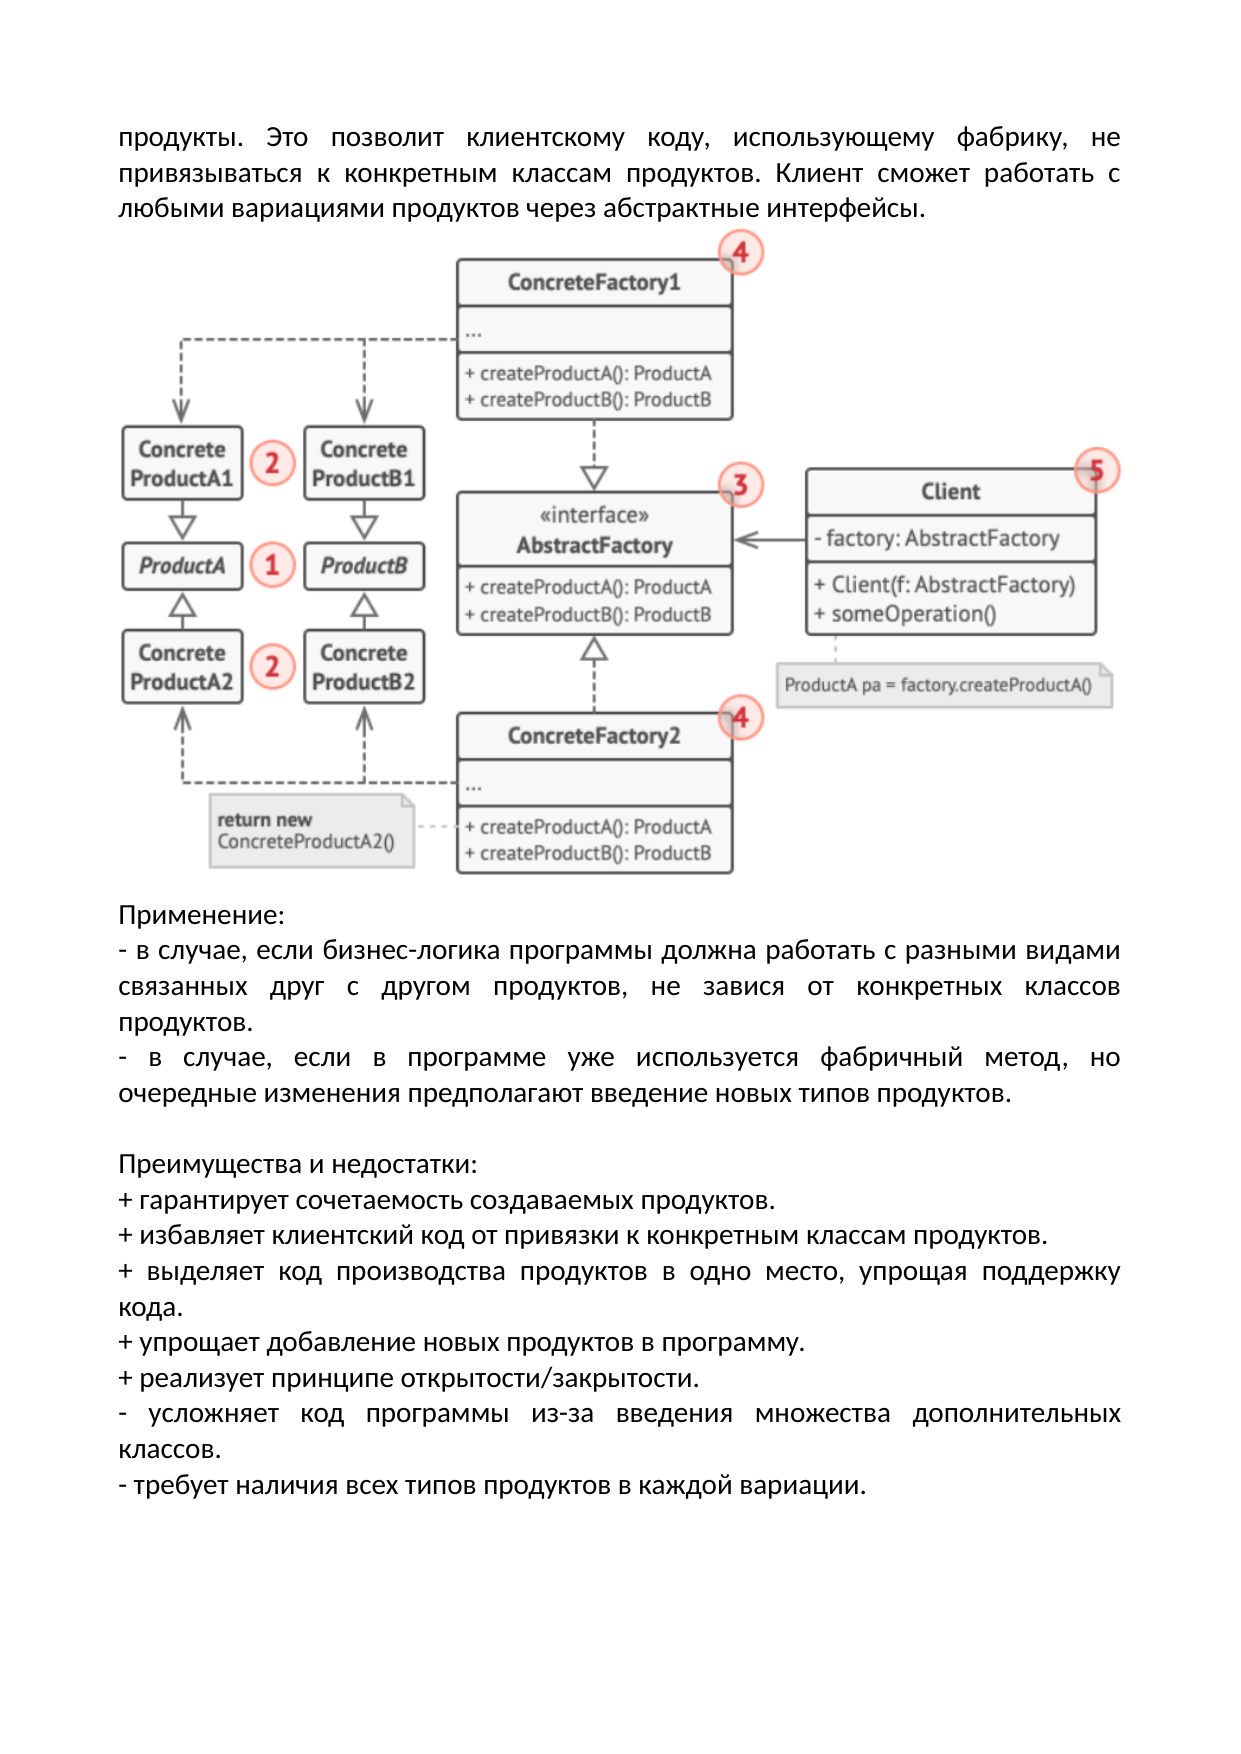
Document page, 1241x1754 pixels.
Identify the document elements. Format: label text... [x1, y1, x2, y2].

text Преимущества и недостатки: [118, 1145, 1122, 1181]
text продукты. Это позволит клиентскому коду, использующему фабрику, не привязываться к конкретным классам продуктов. Клиент сможет работать с любыми вариациями продуктов через абстрактные интерфейсы. [118, 118, 1122, 225]
text - в случае, если в программе уже используется фабричный метод, но очередные изменения предполагают введение новых типов продуктов. [118, 1038, 1122, 1109]
text Применение: [118, 896, 1122, 931]
text - требует наличия всех типов продуктов в каждой вариации. [118, 1466, 1122, 1501]
text + избавляет клиентский код от привязки к конкретным классам продуктов. [118, 1216, 1122, 1252]
text - в случае, если бизнес-логика программы должна работать с разными видами связанных друг с другом продуктов, не завися от конкретных классов продуктов. [118, 931, 1122, 1038]
text + упрощает добавление новых продуктов в программу. [118, 1323, 1122, 1359]
text + гарантирует сочетаемость создаваемых продуктов. [118, 1181, 1122, 1216]
text + реализует принципе открытости/закрытости. [118, 1359, 1122, 1394]
picture [118, 225, 1123, 896]
text + выделяет код производства продуктов в одно место, упрощая поддержку кода. [118, 1252, 1122, 1323]
text - усложняет код программы из-за введения множества дополнительных классов. [118, 1394, 1122, 1466]
